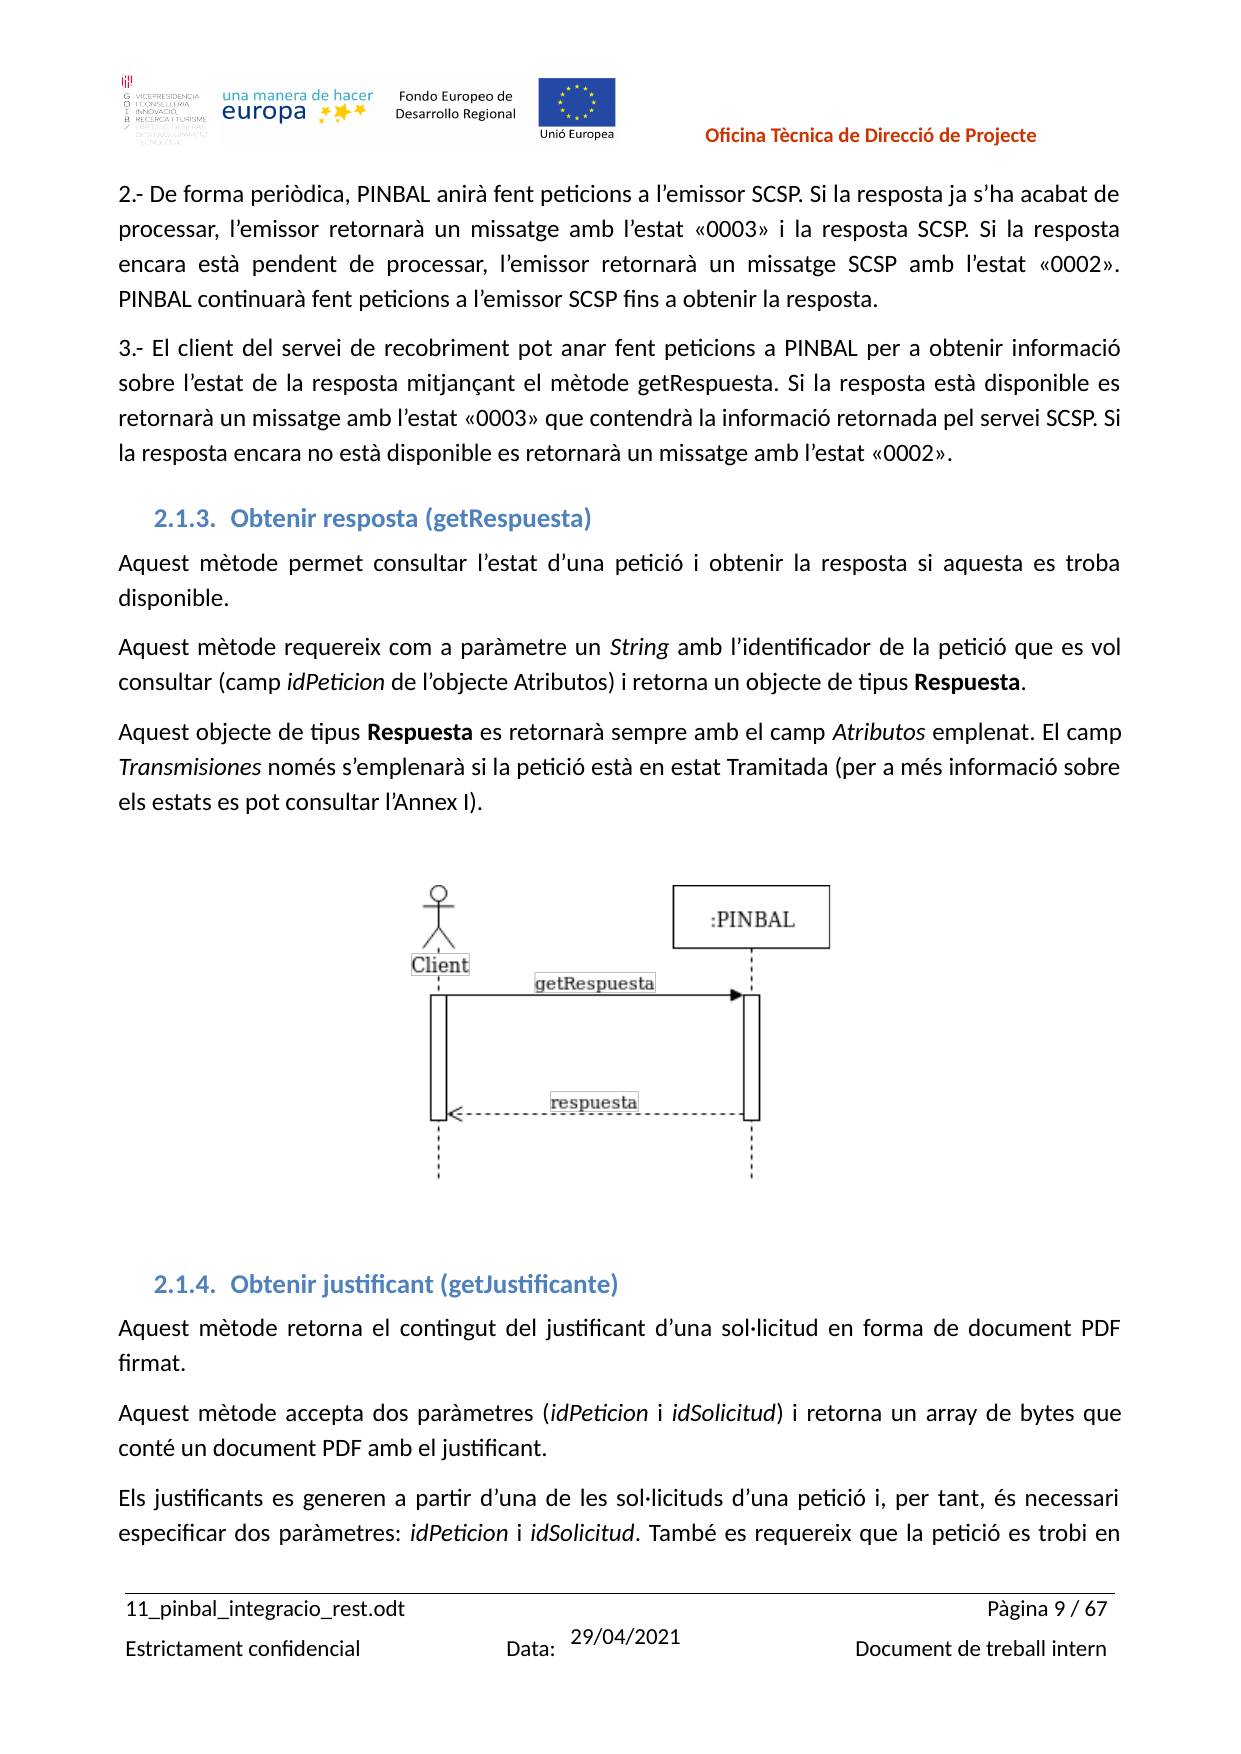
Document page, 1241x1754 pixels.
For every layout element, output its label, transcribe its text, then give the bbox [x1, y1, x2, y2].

text Aquest objecte de tipus Respuesta es retornarà sempre amb el camp Atributos emplenat. El camp Transmisiones només s’emplenarà si la petició està en estat Tramitada (per a més informació sobre els estats es pot consultar l’Annex I). [118, 716, 1122, 817]
subtitle Obtenir resposta (getRespuesta) [153, 501, 1122, 534]
picture [410, 885, 831, 1184]
picture [219, 73, 621, 147]
text Aquest mètode retorna el contingut del justificant d’una sol·licitud en forma de document PDF firmat. [118, 1312, 1122, 1378]
subtitle Obtenir justificant (getJustificante) [153, 1267, 1122, 1300]
picture [118, 73, 213, 147]
text Els justificants es generen a partir d’una de les sol·licituds d’una petició i, per tant, és necessari especificar dos paràmetres: idPeticion i idSolicitud. També es requereix que la petició es trobi en [118, 1482, 1122, 1547]
text Aquest mètode permet consultar l’estat d’una petició i obtenir la resposta si aquesta es troba disponible. [118, 547, 1122, 612]
text 3.- El client del servei de recobriment pot anar fent peticions a PINBAL per a obtenir informació sobre l’estat de la resposta mitjançant el mètode getRespuesta. Si la resposta està disponible es retornarà un missatge amb l’estat «0003» que contendrà la informació retornada pel servei SCSP. Si la resposta encara no està disponible es retornarà un missatge amb l’estat «0002». [118, 332, 1122, 468]
text Aquest mètode requereix com a paràmetre un String amb l’identificador de la petició que es vol consultar (camp idPeticion de l’objecte Atributos) i retorna un objecte de tipus Respuesta. [118, 632, 1122, 697]
text Aquest mètode accepta dos paràmetres (idPeticion i idSolicitud) i retorna un array de bytes que conté un document PDF amb el justificant. [118, 1397, 1122, 1463]
text 2.- De forma periòdica, PINBAL anirà fent peticions a l’emissor SCSP. Si la resposta ja s’ha acabat de processar, l’emissor retornarà un missatge amb l’estat «0003» i la resposta SCSP. Si la resposta encara està pendent de processar, l’emissor retornarà un missatge SCSP amb l’estat «0002». PINBAL continuarà fent peticions a l’emissor SCSP fins a obtenir la resposta. [118, 178, 1122, 313]
